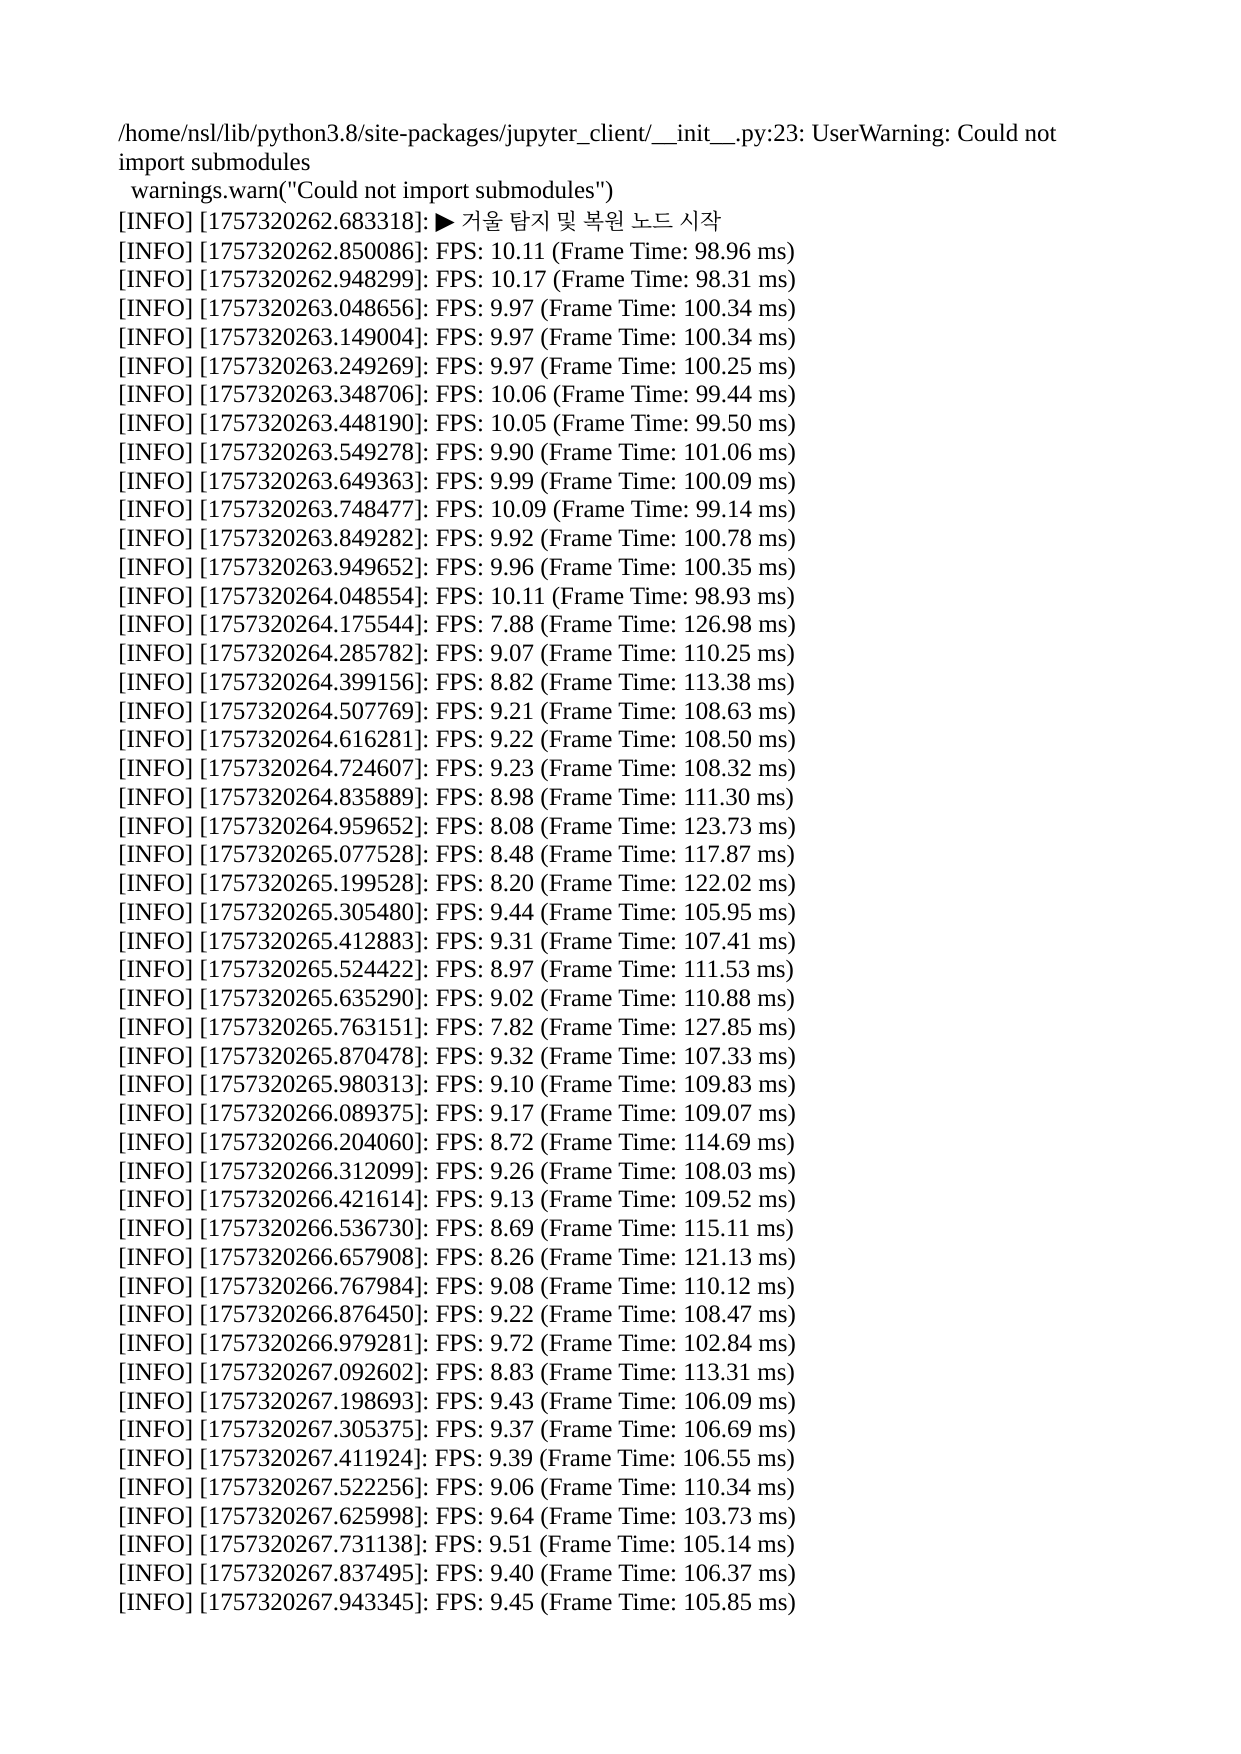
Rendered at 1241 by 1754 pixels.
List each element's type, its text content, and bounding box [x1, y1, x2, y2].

text [INFO] [1757320266.204060]: FPS: 8.72 (Frame Time: 114.69 ms) [118, 1127, 1122, 1156]
text [INFO] [1757320266.979281]: FPS: 9.72 (Frame Time: 102.84 ms) [118, 1328, 1122, 1357]
text [INFO] [1757320263.249269]: FPS: 9.97 (Frame Time: 100.25 ms) [118, 351, 1122, 379]
text [INFO] [1757320263.149004]: FPS: 9.97 (Frame Time: 100.34 ms) [118, 322, 1122, 351]
text [INFO] [1757320267.092602]: FPS: 8.83 (Frame Time: 113.31 ms) [118, 1357, 1122, 1386]
text [INFO] [1757320266.089375]: FPS: 9.17 (Frame Time: 109.07 ms) [118, 1098, 1122, 1127]
text [INFO] [1757320265.870478]: FPS: 9.32 (Frame Time: 107.33 ms) [118, 1041, 1122, 1069]
text [INFO] [1757320263.348706]: FPS: 10.06 (Frame Time: 99.44 ms) [118, 379, 1122, 408]
text [INFO] [1757320262.850086]: FPS: 10.11 (Frame Time: 98.96 ms) [118, 236, 1122, 264]
text [INFO] [1757320263.748477]: FPS: 10.09 (Frame Time: 99.14 ms) [118, 494, 1122, 523]
text [INFO] [1757320266.767984]: FPS: 9.08 (Frame Time: 110.12 ms) [118, 1271, 1122, 1299]
text [INFO] [1757320266.421614]: FPS: 9.13 (Frame Time: 109.52 ms) [118, 1184, 1122, 1213]
text [INFO] [1757320265.199528]: FPS: 8.20 (Frame Time: 122.02 ms) [118, 868, 1122, 897]
text [INFO] [1757320264.959652]: FPS: 8.08 (Frame Time: 123.73 ms) [118, 811, 1122, 839]
text [INFO] [1757320267.731138]: FPS: 9.51 (Frame Time: 105.14 ms) [118, 1529, 1122, 1558]
text [INFO] [1757320266.657908]: FPS: 8.26 (Frame Time: 121.13 ms) [118, 1242, 1122, 1271]
text [INFO] [1757320267.943345]: FPS: 9.45 (Frame Time: 105.85 ms) [118, 1587, 1122, 1616]
text [INFO] [1757320267.837495]: FPS: 9.40 (Frame Time: 106.37 ms) [118, 1558, 1122, 1587]
text [INFO] [1757320264.399156]: FPS: 8.82 (Frame Time: 113.38 ms) [118, 667, 1122, 696]
text [INFO] [1757320262.683318]: ▶ 거울 탐지 및 복원 노드 시작 [118, 204, 1122, 236]
text [INFO] [1757320267.411924]: FPS: 9.39 (Frame Time: 106.55 ms) [118, 1443, 1122, 1472]
text [INFO] [1757320264.285782]: FPS: 9.07 (Frame Time: 110.25 ms) [118, 638, 1122, 667]
text [INFO] [1757320265.980313]: FPS: 9.10 (Frame Time: 109.83 ms) [118, 1069, 1122, 1098]
text [INFO] [1757320265.077528]: FPS: 8.48 (Frame Time: 117.87 ms) [118, 839, 1122, 868]
text [INFO] [1757320263.849282]: FPS: 9.92 (Frame Time: 100.78 ms) [118, 523, 1122, 552]
text [INFO] [1757320263.649363]: FPS: 9.99 (Frame Time: 100.09 ms) [118, 466, 1122, 494]
text [INFO] [1757320263.549278]: FPS: 9.90 (Frame Time: 101.06 ms) [118, 437, 1122, 466]
text warnings.warn("Could not import submodules") [118, 176, 1122, 204]
text [INFO] [1757320264.175544]: FPS: 7.88 (Frame Time: 126.98 ms) [118, 609, 1122, 638]
text [INFO] [1757320265.635290]: FPS: 9.02 (Frame Time: 110.88 ms) [118, 983, 1122, 1012]
text [INFO] [1757320267.625998]: FPS: 9.64 (Frame Time: 103.73 ms) [118, 1501, 1122, 1529]
text [INFO] [1757320264.724607]: FPS: 9.23 (Frame Time: 108.32 ms) [118, 753, 1122, 782]
text [INFO] [1757320265.412883]: FPS: 9.31 (Frame Time: 107.41 ms) [118, 926, 1122, 954]
text [INFO] [1757320264.507769]: FPS: 9.21 (Frame Time: 108.63 ms) [118, 696, 1122, 724]
text [INFO] [1757320265.305480]: FPS: 9.44 (Frame Time: 105.95 ms) [118, 897, 1122, 926]
text [INFO] [1757320264.835889]: FPS: 8.98 (Frame Time: 111.30 ms) [118, 782, 1122, 811]
text [INFO] [1757320267.198693]: FPS: 9.43 (Frame Time: 106.09 ms) [118, 1386, 1122, 1414]
text [INFO] [1757320266.536730]: FPS: 8.69 (Frame Time: 115.11 ms) [118, 1213, 1122, 1242]
text [INFO] [1757320267.305375]: FPS: 9.37 (Frame Time: 106.69 ms) [118, 1414, 1122, 1443]
text [INFO] [1757320263.949652]: FPS: 9.96 (Frame Time: 100.35 ms) [118, 552, 1122, 581]
text /home/nsl/lib/python3.8/site-packages/jupyter_client/__init__.py:23: UserWarning: Could not import submodules [118, 118, 1122, 176]
text [INFO] [1757320264.048554]: FPS: 10.11 (Frame Time: 98.93 ms) [118, 581, 1122, 609]
text [INFO] [1757320267.522256]: FPS: 9.06 (Frame Time: 110.34 ms) [118, 1472, 1122, 1501]
text [INFO] [1757320264.616281]: FPS: 9.22 (Frame Time: 108.50 ms) [118, 724, 1122, 753]
text [INFO] [1757320265.524422]: FPS: 8.97 (Frame Time: 111.53 ms) [118, 954, 1122, 983]
text [INFO] [1757320262.948299]: FPS: 10.17 (Frame Time: 98.31 ms) [118, 264, 1122, 293]
text [INFO] [1757320265.763151]: FPS: 7.82 (Frame Time: 127.85 ms) [118, 1012, 1122, 1041]
text [INFO] [1757320263.448190]: FPS: 10.05 (Frame Time: 99.50 ms) [118, 408, 1122, 437]
text [INFO] [1757320266.312099]: FPS: 9.26 (Frame Time: 108.03 ms) [118, 1156, 1122, 1184]
text [INFO] [1757320263.048656]: FPS: 9.97 (Frame Time: 100.34 ms) [118, 293, 1122, 322]
text [INFO] [1757320266.876450]: FPS: 9.22 (Frame Time: 108.47 ms) [118, 1299, 1122, 1328]
